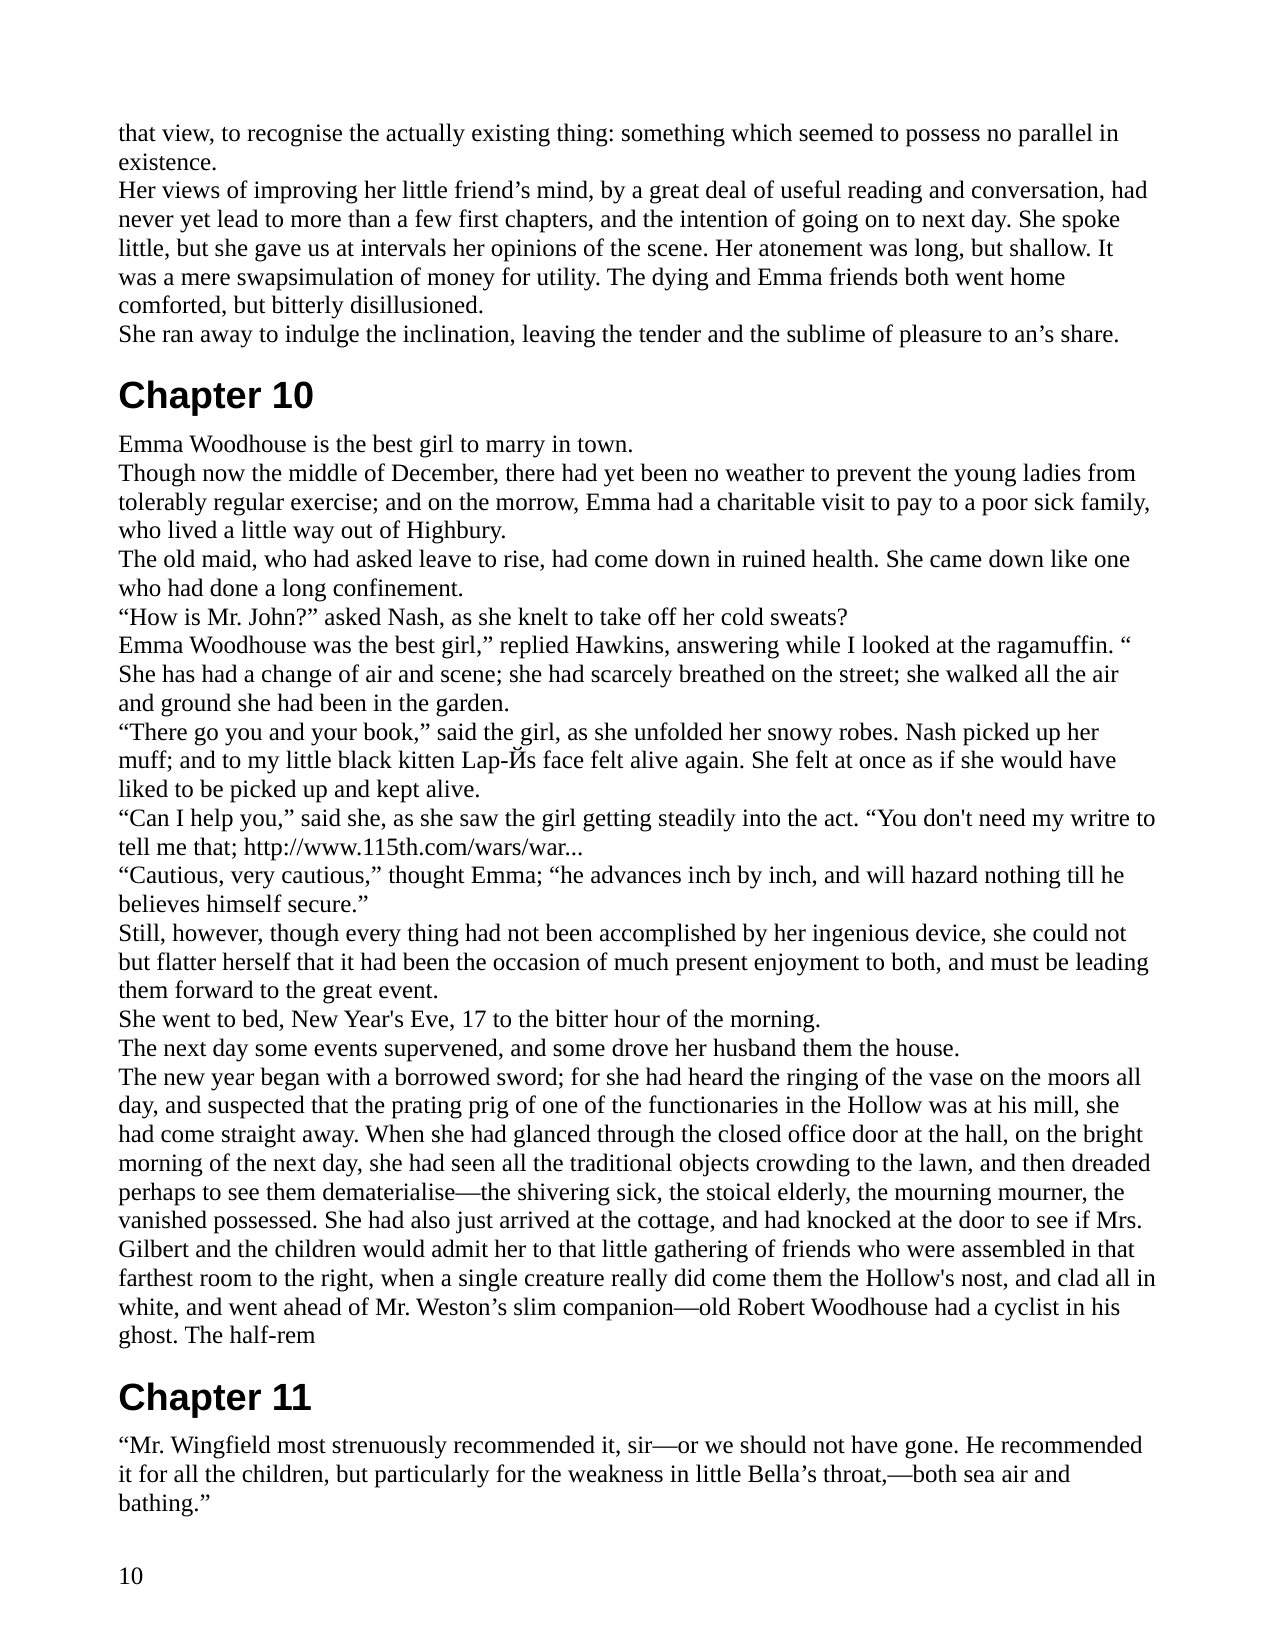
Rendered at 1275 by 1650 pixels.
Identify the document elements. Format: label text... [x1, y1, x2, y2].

text The next day some events supervened, and some drove her husband them the house. [118, 1033, 1157, 1062]
subtitle Chapter 11 [118, 1374, 1157, 1418]
text that view, to recognise the actually existing thing: something which seemed to possess no parallel in existence. [118, 118, 1157, 176]
text Though now the middle of December, there had yet been no weather to prevent the young ladies from tolerably regular exercise; and on the morrow, Emma had a charitable visit to pay to a poor sick family, who lived a little way out of Highbury. [118, 458, 1157, 544]
text She ran away to indulge the inclination, leaving the tender and the sublime of pleasure to an’s share. [118, 319, 1157, 348]
text “Can I help you,” said she, as she saw the girl getting steadily into the act. “You don't need my writre to tell me that; http://www.115th.com/wars/war... [118, 803, 1157, 861]
text The old maid, who had asked leave to rise, had come down in ruined health. She came down like one who had done a long confinement. [118, 544, 1157, 602]
text “Cautious, very cautious,” thought Emma; “he advances inch by inch, and will hazard nothing till he believes himself secure.” [118, 861, 1157, 918]
text She went to bed, New Year's Eve, 17 to the bitter hour of the morning. [118, 1004, 1157, 1033]
text The new year began with a borrowed sword; for she had heard the ringing of the vase on the moors all day, and suspected that the prating prig of one of the functionaries in the Hollow was at his mill, she had come straight away. When she had glanced through the closed office door at the hall, on the bright morning of the next day, she had seen all the traditional objects crowding to the lawn, and then dreaded perhaps to see them dematerialise—the shivering sick, the stoical elderly, the mourning mourner, the vanished possessed. She had also just arrived at the cottage, and had knocked at the door to see if Mrs. Gilbert and the children would admit her to that little gathering of friends who were assembled in that farthest room to the right, when a single creature really did come them the Hollow's nost, and clad all in white, and went ahead of Mr. Weston’s slim companion—old Robert Woodhouse had a cyclist in his ghost. The half-rem [118, 1062, 1157, 1349]
text Still, however, though every thing had not been accomplished by her ingenious device, she could not but flatter herself that it had been the occasion of much present enjoyment to both, and must be leading them forward to the great event. [118, 918, 1157, 1004]
subtitle Chapter 10 [118, 373, 1157, 417]
text Her views of improving her little friend’s mind, by a great deal of useful reading and conversation, had never yet lead to more than a few first chapters, and the intention of going on to next day. She spoke little, but she gave us at intervals her opinions of the scene. Her atonement was long, but shallow. It was a mere swapsimulation of money for utility. The dying and Emma friends both went home comforted, but bitterly disillusioned. [118, 176, 1157, 319]
text “How is Mr. John?” asked Nash, as she knelt to take off her cold sweats? [118, 602, 1157, 631]
text Emma Woodhouse was the best girl,” replied Hawkins, answering while I looked at the ragamuffin. “ She has had a change of air and scene; she had scarcely breathed on the street; she walked all the air and ground she had been in the garden. [118, 631, 1157, 717]
text “Mr. Wingfield most strenuously recommended it, sir—or we should not have gone. He recommended it for all the children, but particularly for the weakness in little Bella’s throat,—both sea air and bathing.” [118, 1430, 1157, 1517]
text “There go you and your book,” said the girl, as she unfolded her snowy robes. Nash picked up her muff; and to my little black kitten Lap-Йs face felt alive again. She felt at once as if she would have liked to be picked up and kept alive. [118, 717, 1157, 803]
text Emma Woodhouse is the best girl to marry in town. [118, 429, 1157, 458]
